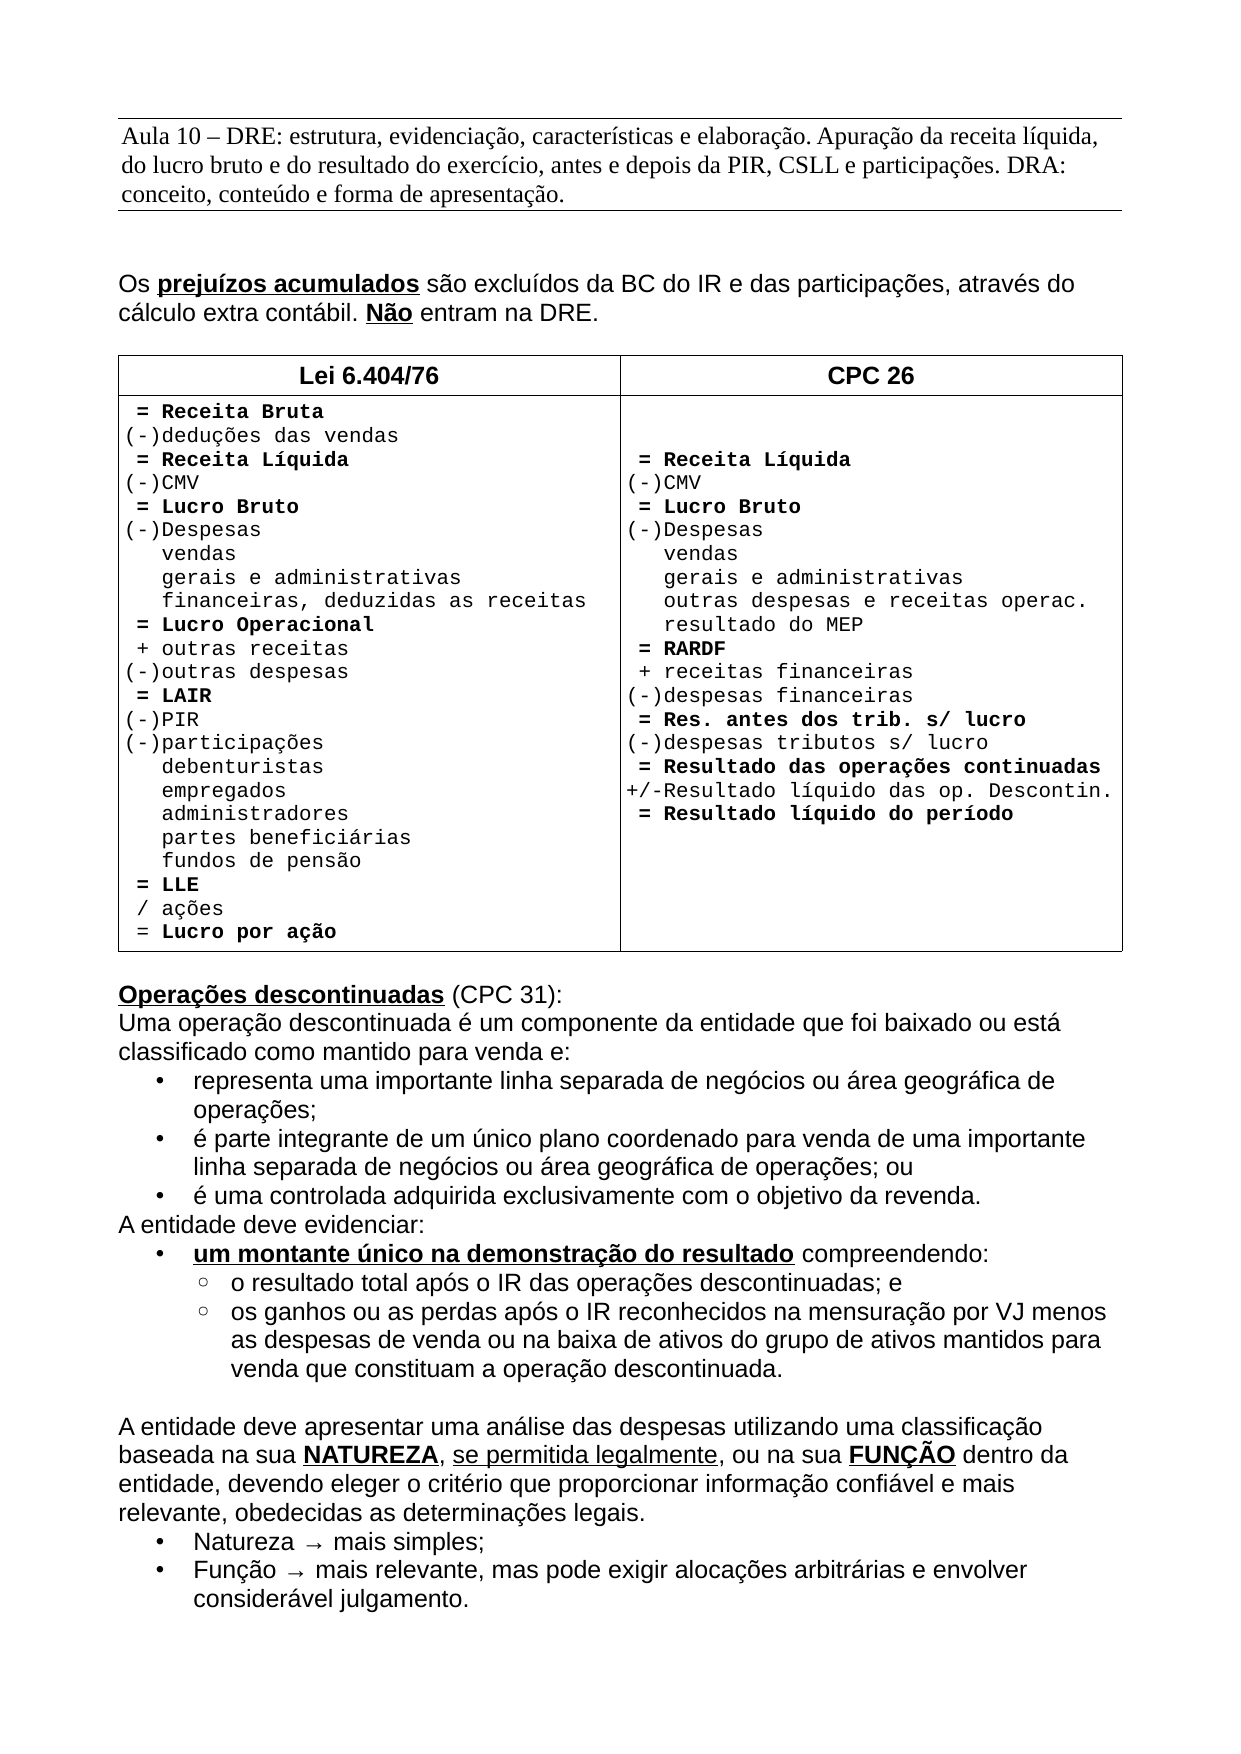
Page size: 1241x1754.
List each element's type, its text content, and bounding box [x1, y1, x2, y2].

text Operações descontinuadas (CPC 31): [118, 980, 1122, 1008]
list Função → mais relevante, mas pode exigir alocações arbitrárias e envolver considerável julgamento. [156, 1555, 1122, 1613]
table_header Lei 6.404/76 [119, 356, 620, 395]
table_cell = Receita Líquida (-)CMV = Lucro Bruto (-)Despesas vendas gerais e administrativas outras despesas e receitas operac. resultado do MEP = RARDF + receitas financeiras (-)despesas financeiras = Res. antes dos trib. s/ lucro (-)despesas tributos s/ lucro = Resultado das operações continuadas +/-Resultado líquido das op. Descontin. = Resultado líquido do período [621, 396, 1122, 951]
list os ganhos ou as perdas após o IR reconhecidos na mensuração por VJ menos as despesas de venda ou na baixa de ativos do grupo de ativos mantidos para venda que constituam a operação descontinuada. [193, 1296, 1122, 1383]
list o resultado total após o IR das operações descontinuadas; e [193, 1268, 1122, 1296]
text A entidade deve apresentar uma análise das despesas utilizando uma classificação baseada na sua NATUREZA, se permitida legalmente, ou na sua FUNÇÃO dentro da entidade, devendo eleger o critério que proporcionar informação confiável e mais relevante, obedecidas as determinações legais. [118, 1412, 1122, 1527]
text Os prejuízos acumulados são excluídos da BC do IR e das participações, através do cálculo extra contábil. Não entram na DRE. [118, 269, 1122, 326]
list um montante único na demonstração do resultado compreendendo: [156, 1239, 1122, 1268]
text Uma operação descontinuada é um componente da entidade que foi baixado ou está classificado como mantido para venda e: [118, 1008, 1122, 1066]
table_cell = Receita Bruta (-)deduções das vendas = Receita Líquida (-)CMV = Lucro Bruto (-)Despesas vendas gerais e administrativas financeiras, deduzidas as receitas = Lucro Operacional + outras receitas (-)outras despesas = LAIR (-)PIR (-)participações debenturistas empregados administradores partes beneficiárias fundos de pensão = LLE / ações = Lucro por ação [119, 396, 620, 951]
list é uma controlada adquirida exclusivamente com o objetivo da revenda. [156, 1181, 1122, 1210]
table_header CPC 26 [621, 356, 1122, 395]
text A entidade deve evidenciar: [118, 1210, 1122, 1239]
list representa uma importante linha separada de negócios ou área geográfica de operações; [156, 1066, 1122, 1123]
list é parte integrante de um único plano coordenado para venda de uma importante linha separada de negócios ou área geográfica de operações; ou [156, 1123, 1122, 1181]
list Natureza → mais simples; [156, 1527, 1122, 1555]
